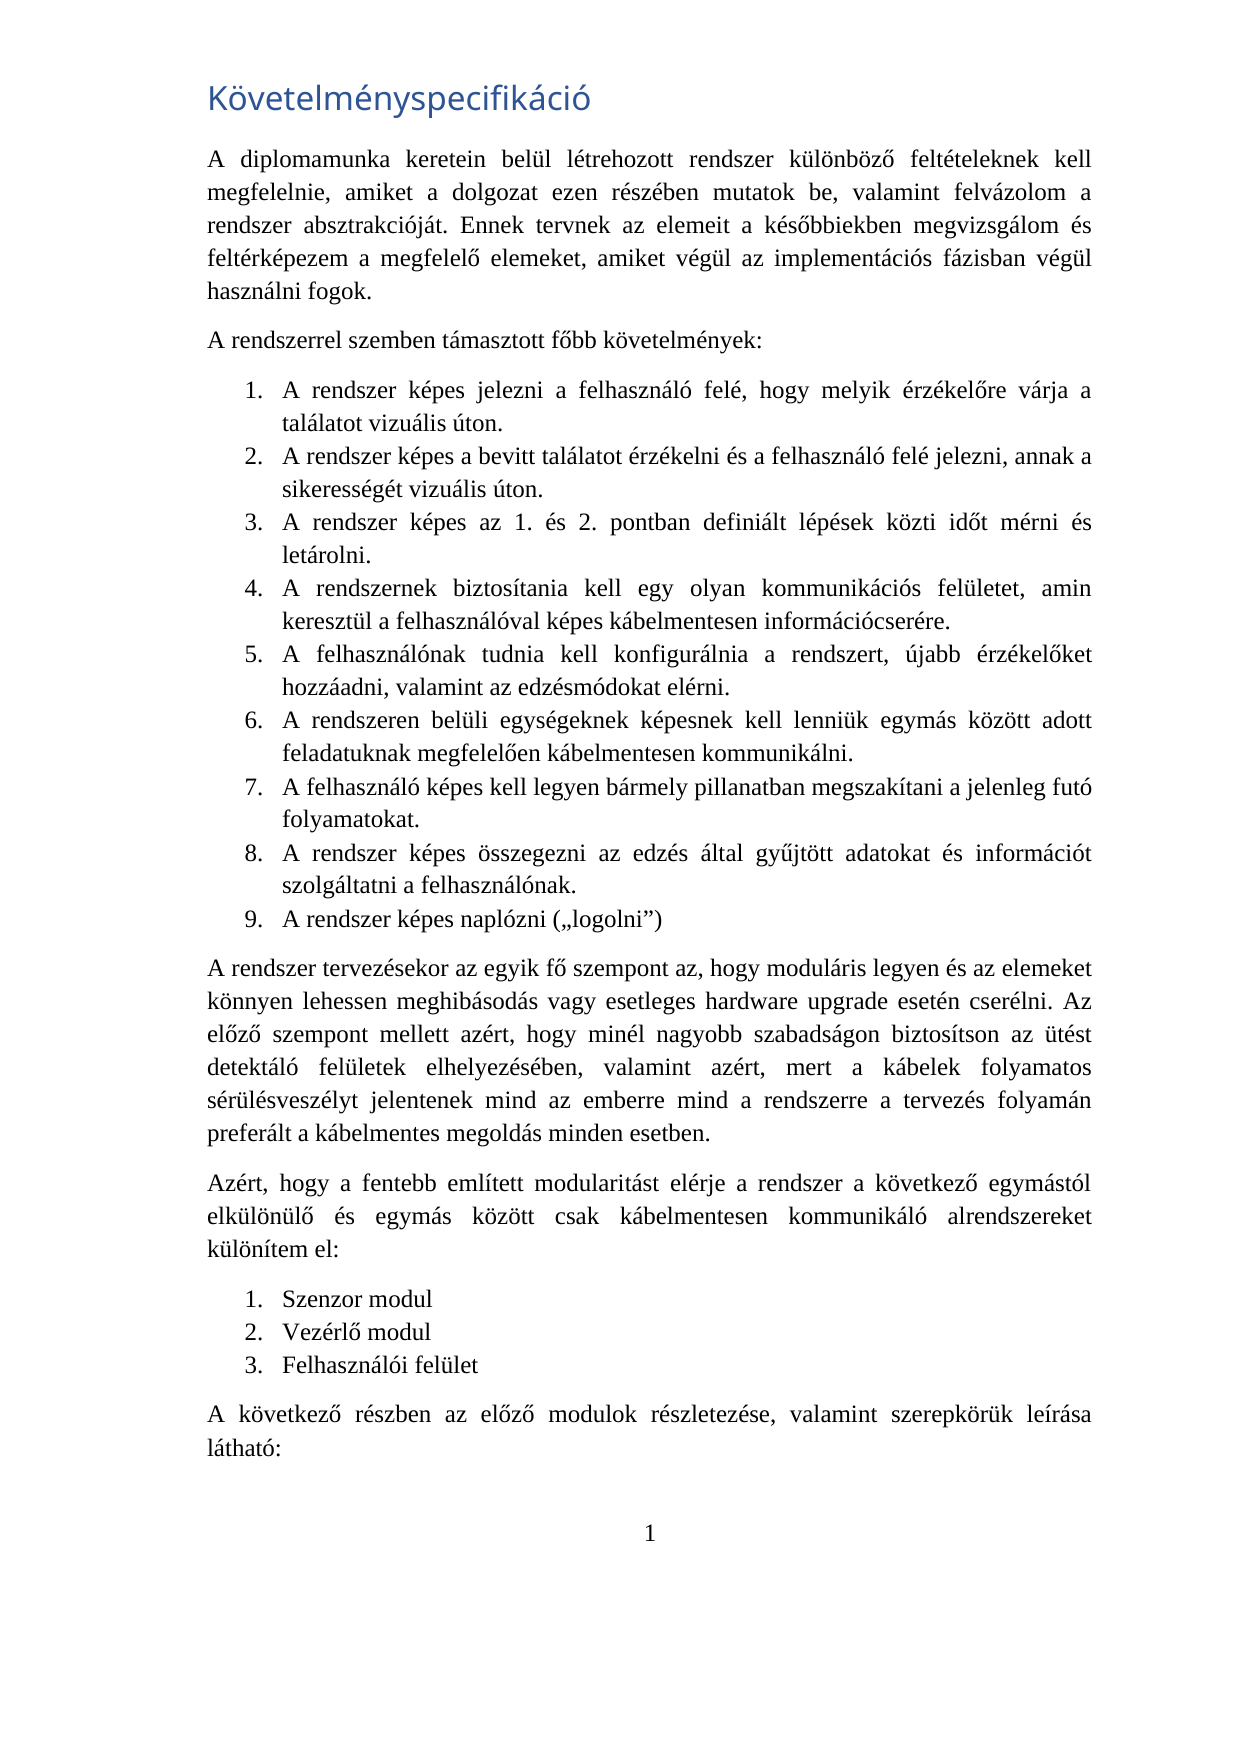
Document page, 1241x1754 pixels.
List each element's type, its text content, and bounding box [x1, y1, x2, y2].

text A következő részben az előző modulok részletezése, valamint szerepkörük leírása látható: [207, 1399, 1092, 1461]
list Vezérlő modul [244, 1317, 1092, 1346]
list Felhasználói felület [244, 1350, 1092, 1379]
list A felhasználónak tudnia kell konfigurálnia a rendszert, újabb érzékelőket hozzáadni, valamint az edzésmódokat elérni. [244, 639, 1092, 701]
text A diplomamunka keretein belül létrehozott rendszer különböző feltételeknek kell megfelelnie, amiket a dolgozat ezen részében mutatok be, valamint felvázolom a rendszer absztrakcióját. Ennek tervnek az elemeit a későbbiekben megvizsgálom és feltérképezem a megfelelő elemeket, amiket végül az implementációs fázisban végül használni fogok. [207, 144, 1092, 305]
text A rendszerrel szemben támasztott főbb követelmények: [207, 326, 1092, 354]
text Követelményspecifikáció [207, 75, 1092, 120]
list A rendszer képes összegezni az edzés által gyűjtött adatokat és információt szolgáltatni a felhasználónak. [244, 838, 1092, 899]
text Azért, hogy a fentebb említett modularitást elérje a rendszer a következő egymástól elkülönülő és egymás között csak kábelmentesen kommunikáló alrendszereket különítem el: [207, 1168, 1092, 1263]
text A rendszer tervezésekor az egyik fő szempont az, hogy moduláris legyen és az elemeket könnyen lehessen meghibásodás vagy esetleges hardware upgrade esetén cserélni. Az előző szempont mellett azért, hogy minél nagyobb szabadságon biztosítson az ütést detektáló felületek elhelyezésében, valamint azért, mert a kábelek folyamatos sérülésveszélyt jelentenek mind az emberre mind a rendszerre a tervezés folyamán preferált a kábelmentes megoldás minden esetben. [207, 953, 1092, 1147]
list A rendszer képes naplózni („logolni”) [244, 904, 1092, 932]
list A rendszer képes a bevitt találatot érzékelni és a felhasználó felé jelezni, annak a sikerességét vizuális úton. [244, 441, 1092, 503]
list A rendszernek biztosítania kell egy olyan kommunikációs felületet, amin keresztül a felhasználóval képes kábelmentesen információcserére. [244, 573, 1092, 635]
list A rendszeren belüli egységeknek képesnek kell lenniük egymás között adott feladatuknak megfelelően kábelmentesen kommunikálni. [244, 706, 1092, 767]
list A rendszer képes jelezni a felhasználó felé, hogy melyik érzékelőre várja a találatot vizuális úton. [244, 375, 1092, 437]
list Szenzor modul [244, 1284, 1092, 1313]
list A rendszer képes az 1. és 2. pontban definiált lépések közti időt mérni és letárolni. [244, 507, 1092, 569]
list A felhasználó képes kell legyen bármely pillanatban megszakítani a jelenleg futó folyamatokat. [244, 772, 1092, 833]
